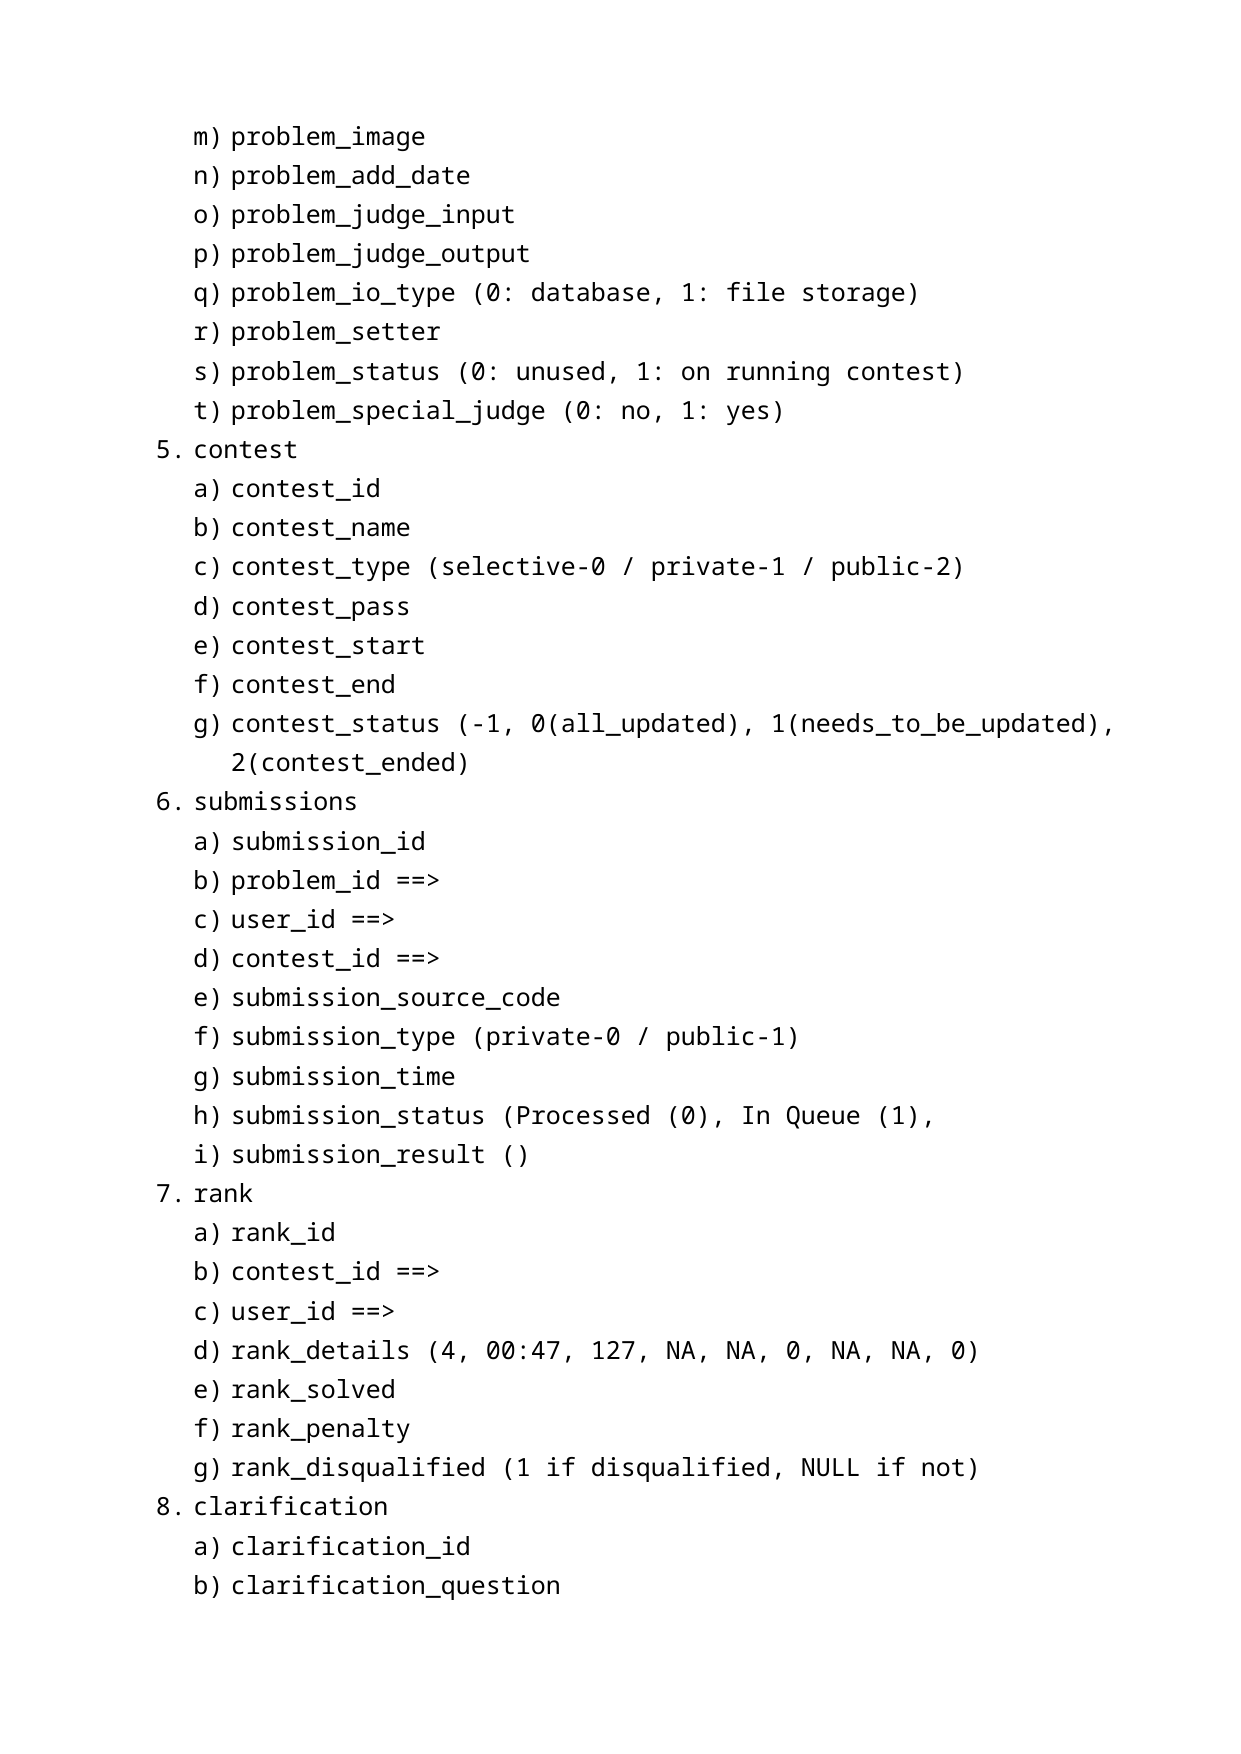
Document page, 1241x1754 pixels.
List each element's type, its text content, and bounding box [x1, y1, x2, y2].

list user_id ==> [193, 901, 1122, 936]
list contest_start [193, 627, 1122, 661]
list problem_status (0: unused, 1: on running contest) [193, 353, 1122, 387]
list user_id ==> [193, 1293, 1122, 1327]
list contest_type (selective-0 / private-1 / public-2) [193, 549, 1122, 583]
list problem_setter [193, 314, 1122, 348]
list rank [156, 1176, 1122, 1210]
list contest_id ==> [193, 941, 1122, 975]
list rank_details (4, 00:47, 127, NA, NA, 0, NA, NA, 0) [193, 1332, 1122, 1366]
list problem_judge_output [193, 236, 1122, 270]
list problem_image [193, 118, 1122, 152]
list contest_pass [193, 588, 1122, 622]
list contest_name [193, 510, 1122, 544]
list rank_solved [193, 1371, 1122, 1406]
list contest_status (-1, 0(all_updated), 1(needs_to_be_updated), 2(contest_ended) [193, 706, 1122, 779]
list clarification_id [193, 1528, 1122, 1562]
list submission_type (private-0 / public-1) [193, 1019, 1122, 1053]
list problem_io_type (0: database, 1: file storage) [193, 275, 1122, 309]
list contest_end [193, 666, 1122, 701]
list problem_special_judge (0: no, 1: yes) [193, 392, 1122, 426]
list submissions [156, 784, 1122, 818]
list problem_judge_input [193, 196, 1122, 231]
list submission_result () [193, 1136, 1122, 1171]
list submission_id [193, 823, 1122, 857]
list contest_id [193, 471, 1122, 505]
list rank_id [193, 1215, 1122, 1249]
list clarification_question [193, 1567, 1122, 1601]
list rank_disqualified (1 if disqualified, NULL if not) [193, 1450, 1122, 1484]
list clarification [156, 1489, 1122, 1523]
list rank_penalty [193, 1411, 1122, 1445]
list submission_status (Processed (0), In Queue (1), [193, 1097, 1122, 1131]
list contest [156, 431, 1122, 466]
list submission_time [193, 1058, 1122, 1092]
list contest_id ==> [193, 1254, 1122, 1288]
list submission_source_code [193, 980, 1122, 1014]
list problem_add_date [193, 157, 1122, 191]
list problem_id ==> [193, 862, 1122, 896]
